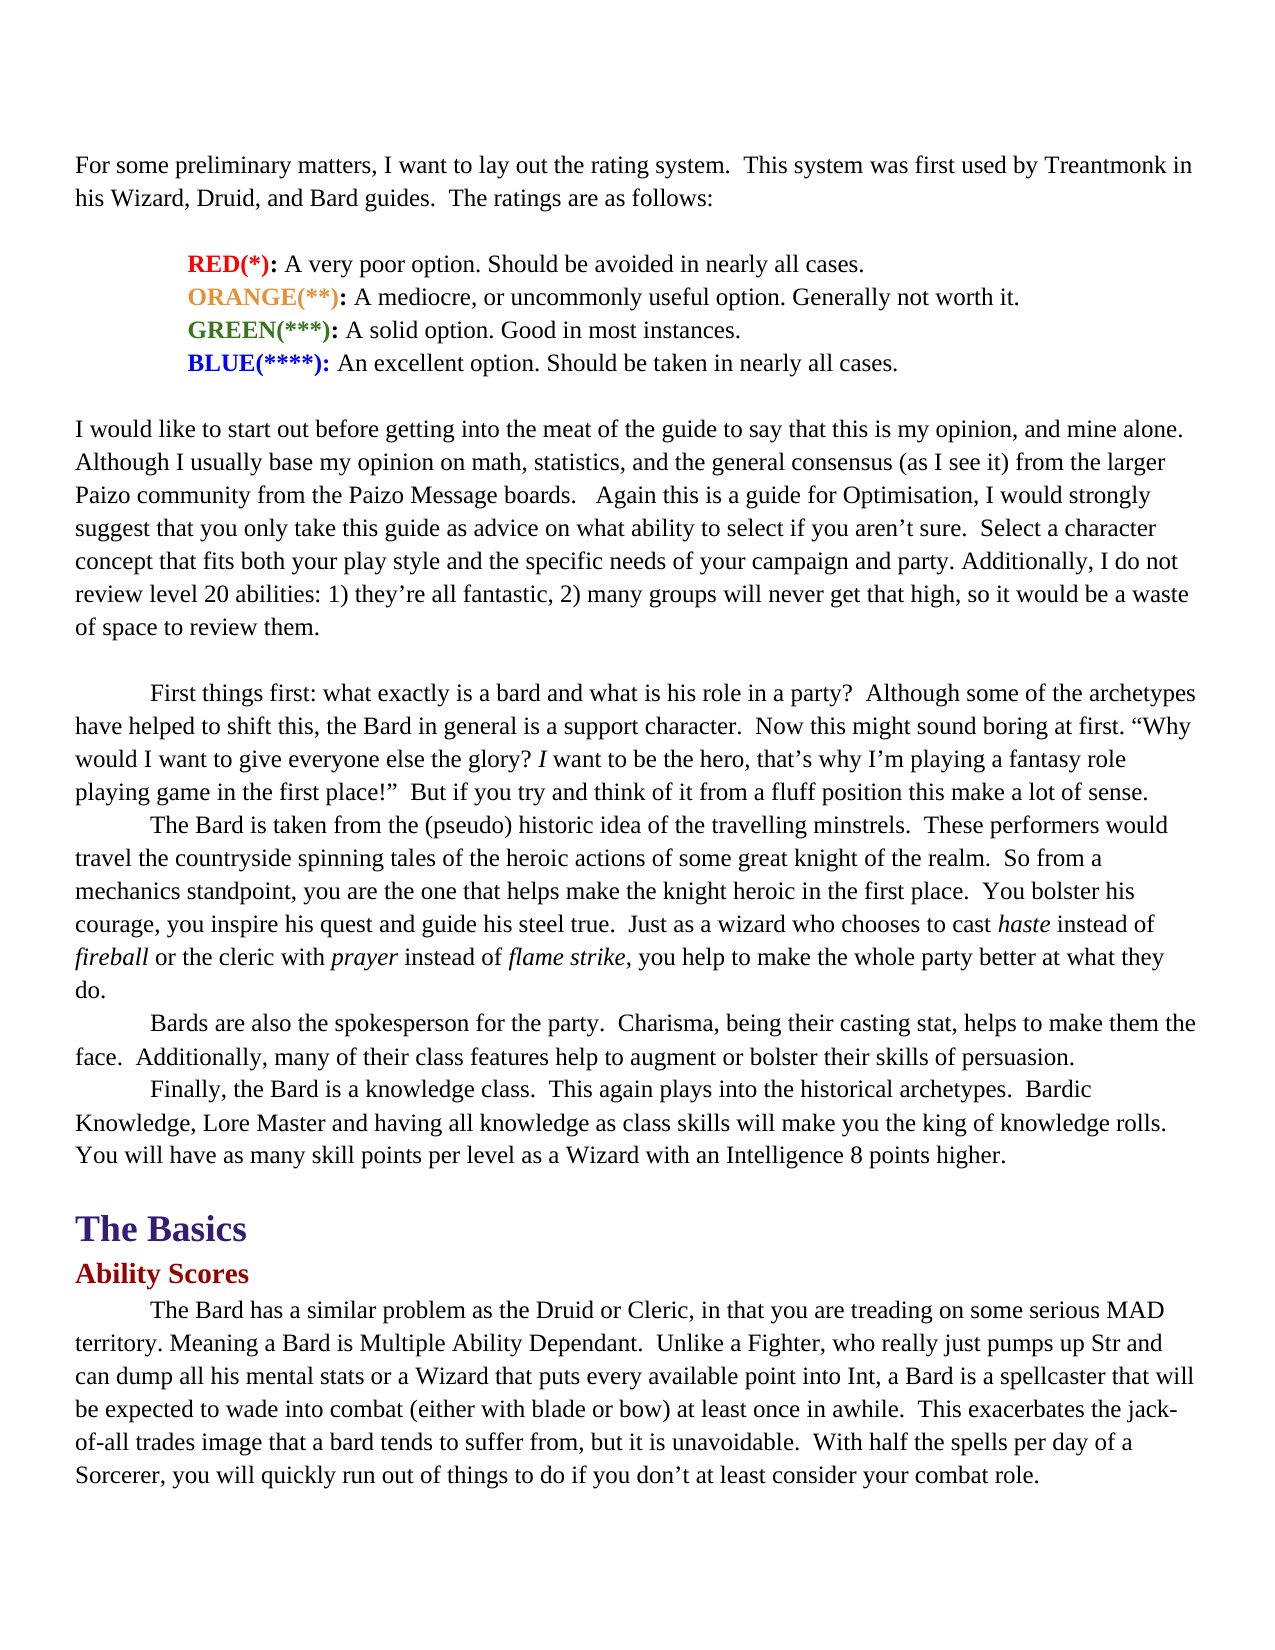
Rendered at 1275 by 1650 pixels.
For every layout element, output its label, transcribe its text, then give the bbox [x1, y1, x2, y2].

text The Basics [75, 1207, 1200, 1250]
text Bards are also the spokesperson for the party. Charisma, being their casting stat, helps to make them the face. Additionally, many of their class features help to augment or bolster their skills of persuasion. [75, 1008, 1200, 1070]
text RED(*): A very poor option. Should be avoided in nearly all cases. [187, 249, 1200, 278]
text The Bard has a similar problem as the Druid or Cleric, in that you are treading on some serious MAD territory. Meaning a Bard is Multiple Ability Dependant. Unlike a Fighter, who really just pumps up Str and can dump all his mental stats or a Wizard that puts every available point into Int, a Bard is a spellcaster that will be expected to wade into combat (either with blade or bow) at least once in awhile. This exacerbates the jack-of-all trades image that a bard tends to suffer from, but it is unavoidable. With half the spells per day of a Sorcerer, you will quickly run out of things to do if you don’t at least consider your combat role. [75, 1295, 1200, 1489]
text The Bard is taken from the (pseudo) historic idea of the travelling minstrels. These performers would travel the countryside spinning tales of the heroic actions of some great knight of the realm. So from a mechanics standpoint, you are the one that helps make the knight heroic in the first place. You bolster his courage, you inspire his quest and guide his steel true. Just as a wizard who chooses to cast haste instead of fireball or the cleric with prayer instead of flame strike, you help to make the whole party better at what they do. [75, 810, 1200, 1004]
text First things first: what exactly is a bard and what is his role in a party? Although some of the archetypes have helped to shift this, the Bard in general is a support character. Now this might sound boring at first. “Why would I want to give everyone else the glory? I want to be the hero, that’s why I’m playing a fantasy role playing game in the first place!” But if you try and think of it from a fluff position this make a lot of sense. [75, 678, 1200, 806]
text For some preliminary matters, I want to lay out the rating system. This system was first used by Treantmonk in his Wizard, Druid, and Bard guides. The ratings are as follows: [75, 150, 1200, 212]
text BLUE(****): An excellent option. Should be taken in nearly all cases. [187, 348, 1200, 377]
text Finally, the Bard is a knowledge class. This again plays into the historical archetypes. Bardic Knowledge, Lore Master and having all knowledge as class skills will make you the king of knowledge rolls. You will have as many skill points per level as a Wizard with an Intelligence 8 points higher. [75, 1074, 1200, 1169]
text I would like to start out before getting into the meat of the guide to say that this is my opinion, and mine alone. Although I usually base my opinion on math, statistics, and the general consensus (as I see it) from the larger Paizo community from the Paizo Message boards. Again this is a guide for Optimisation, I would strongly suggest that you only take this guide as advice on what ability to select if you aren’t sure. Select a character concept that fits both your play style and the specific needs of your campaign and party. Additionally, I do not review level 20 abilities: 1) they’re all fantastic, 2) many groups will never get that high, so it would be a waste of space to review them. [75, 414, 1200, 641]
text Ability Scores [75, 1256, 1200, 1290]
text GREEN(***): A solid option. Good in most instances. [187, 315, 1200, 344]
text ORANGE(**): A mediocre, or uncommonly useful option. Generally not worth it. [187, 282, 1200, 311]
